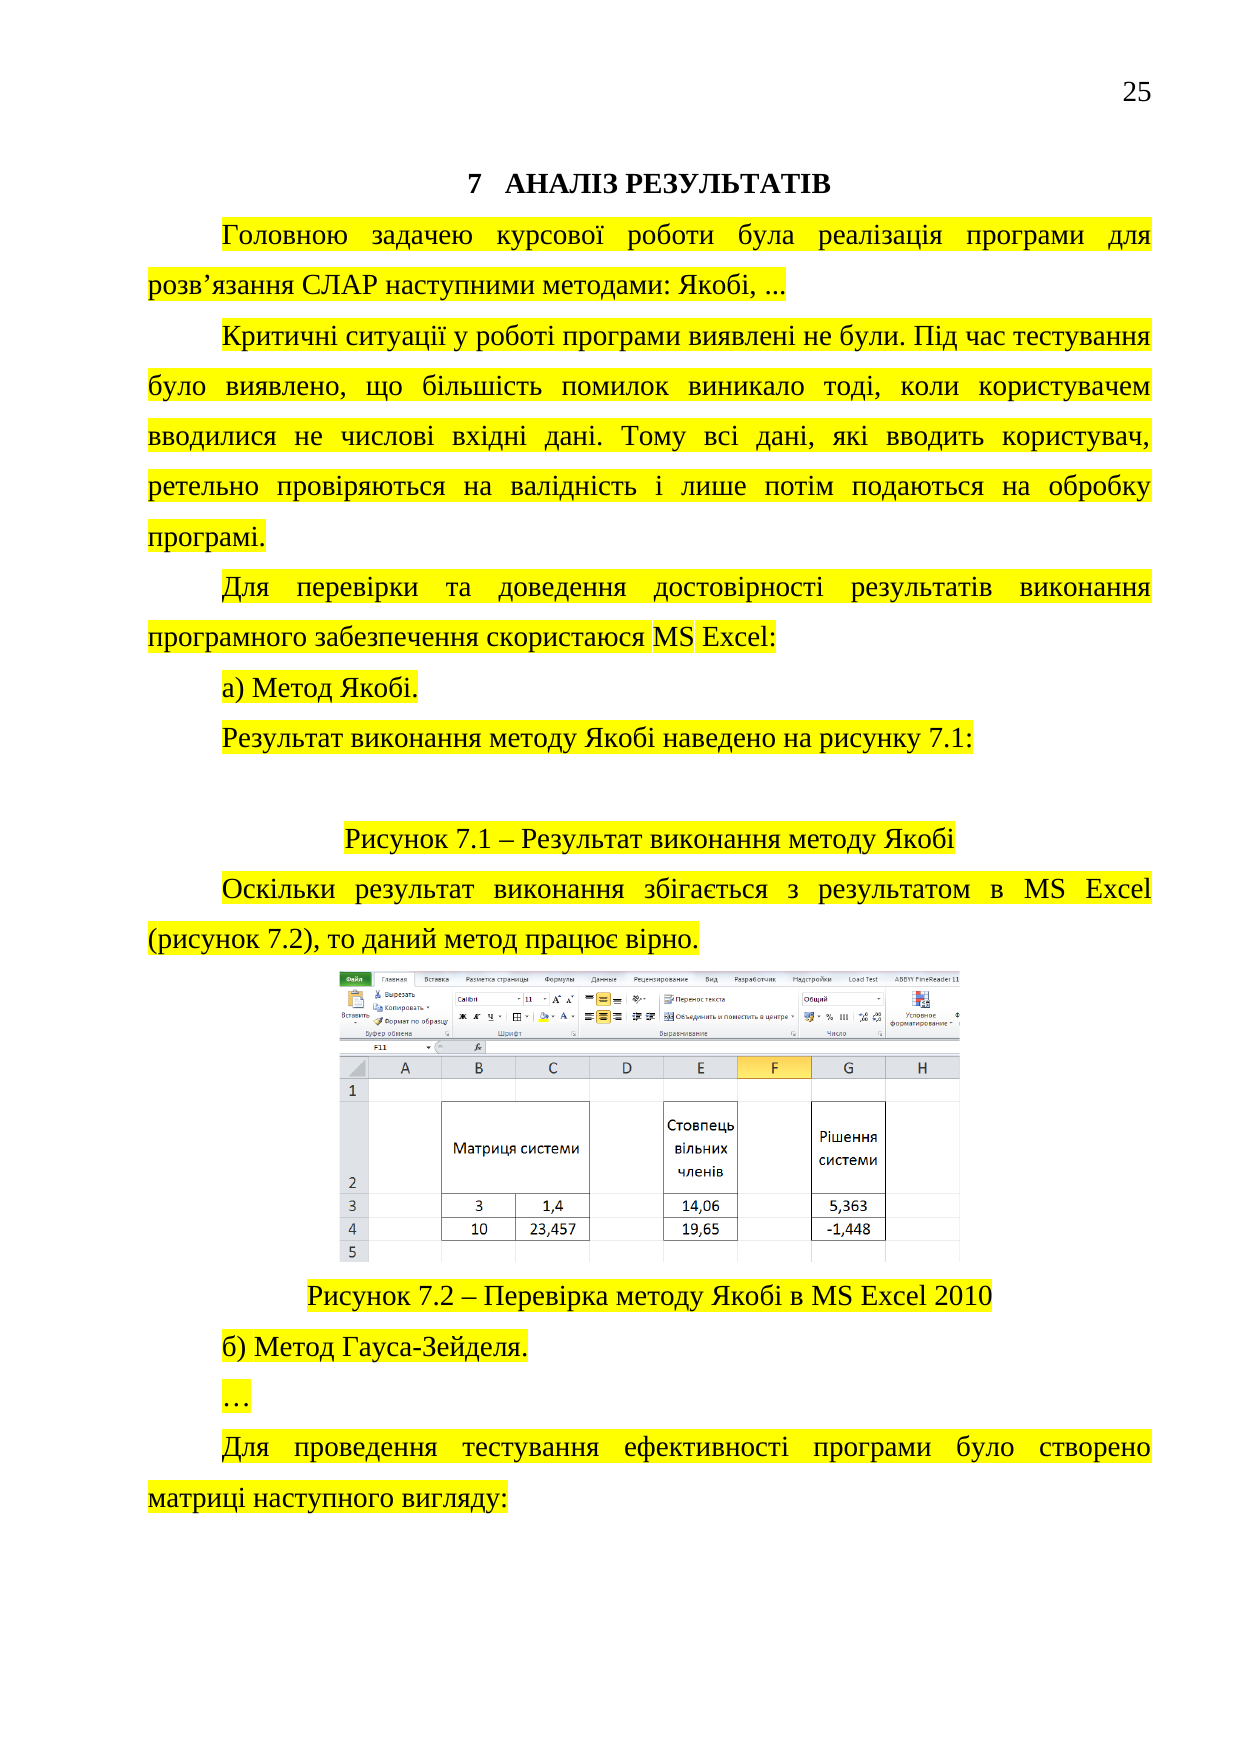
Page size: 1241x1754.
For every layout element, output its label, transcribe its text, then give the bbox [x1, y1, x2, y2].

text Результат виконання методу Якобі наведено на рисунку 7.1: [148, 720, 1152, 754]
text Критичні ситуації у роботі програми виявлені не були. Під час тестування було виявлено, що більшість помилок виникало тоді, коли користувачем вводилися не числові вхідні дані. Тому всі дані, які вводить користувач, ретельно провіряються на валідність і лише потім подаються на обробку програмі. [148, 318, 1152, 552]
text Для проведення тестування ефективності програми було створено матриці наступного вигляду: [148, 1429, 1152, 1513]
picture [339, 971, 960, 1262]
text Рисунок 7.1 – Результат виконання методу Якобі [148, 821, 1152, 854]
text Для перевірки та доведення достовірності результатів виконання програмного забезпечення скористаюся MS Excel: [148, 569, 1152, 653]
subtitle Аналіз результатів [147, 166, 1152, 199]
text а) Метод Якобі. [148, 670, 1152, 703]
text б) Метод Гауса-Зейделя. [148, 1329, 1152, 1362]
text … [148, 1379, 1152, 1413]
text Оскільки результат виконання збігається з результатом в MS Excel (рисунок 7.2), то даний метод працює вірно. [148, 871, 1152, 955]
text Рисунок 7.2 – Перевірка методу Якобі в MS Excel 2010 [148, 1278, 1152, 1312]
text Головною задачею курсової роботи була реалізація програми для розв’язання СЛАР наступними методами: Якобі, ... [148, 217, 1152, 301]
